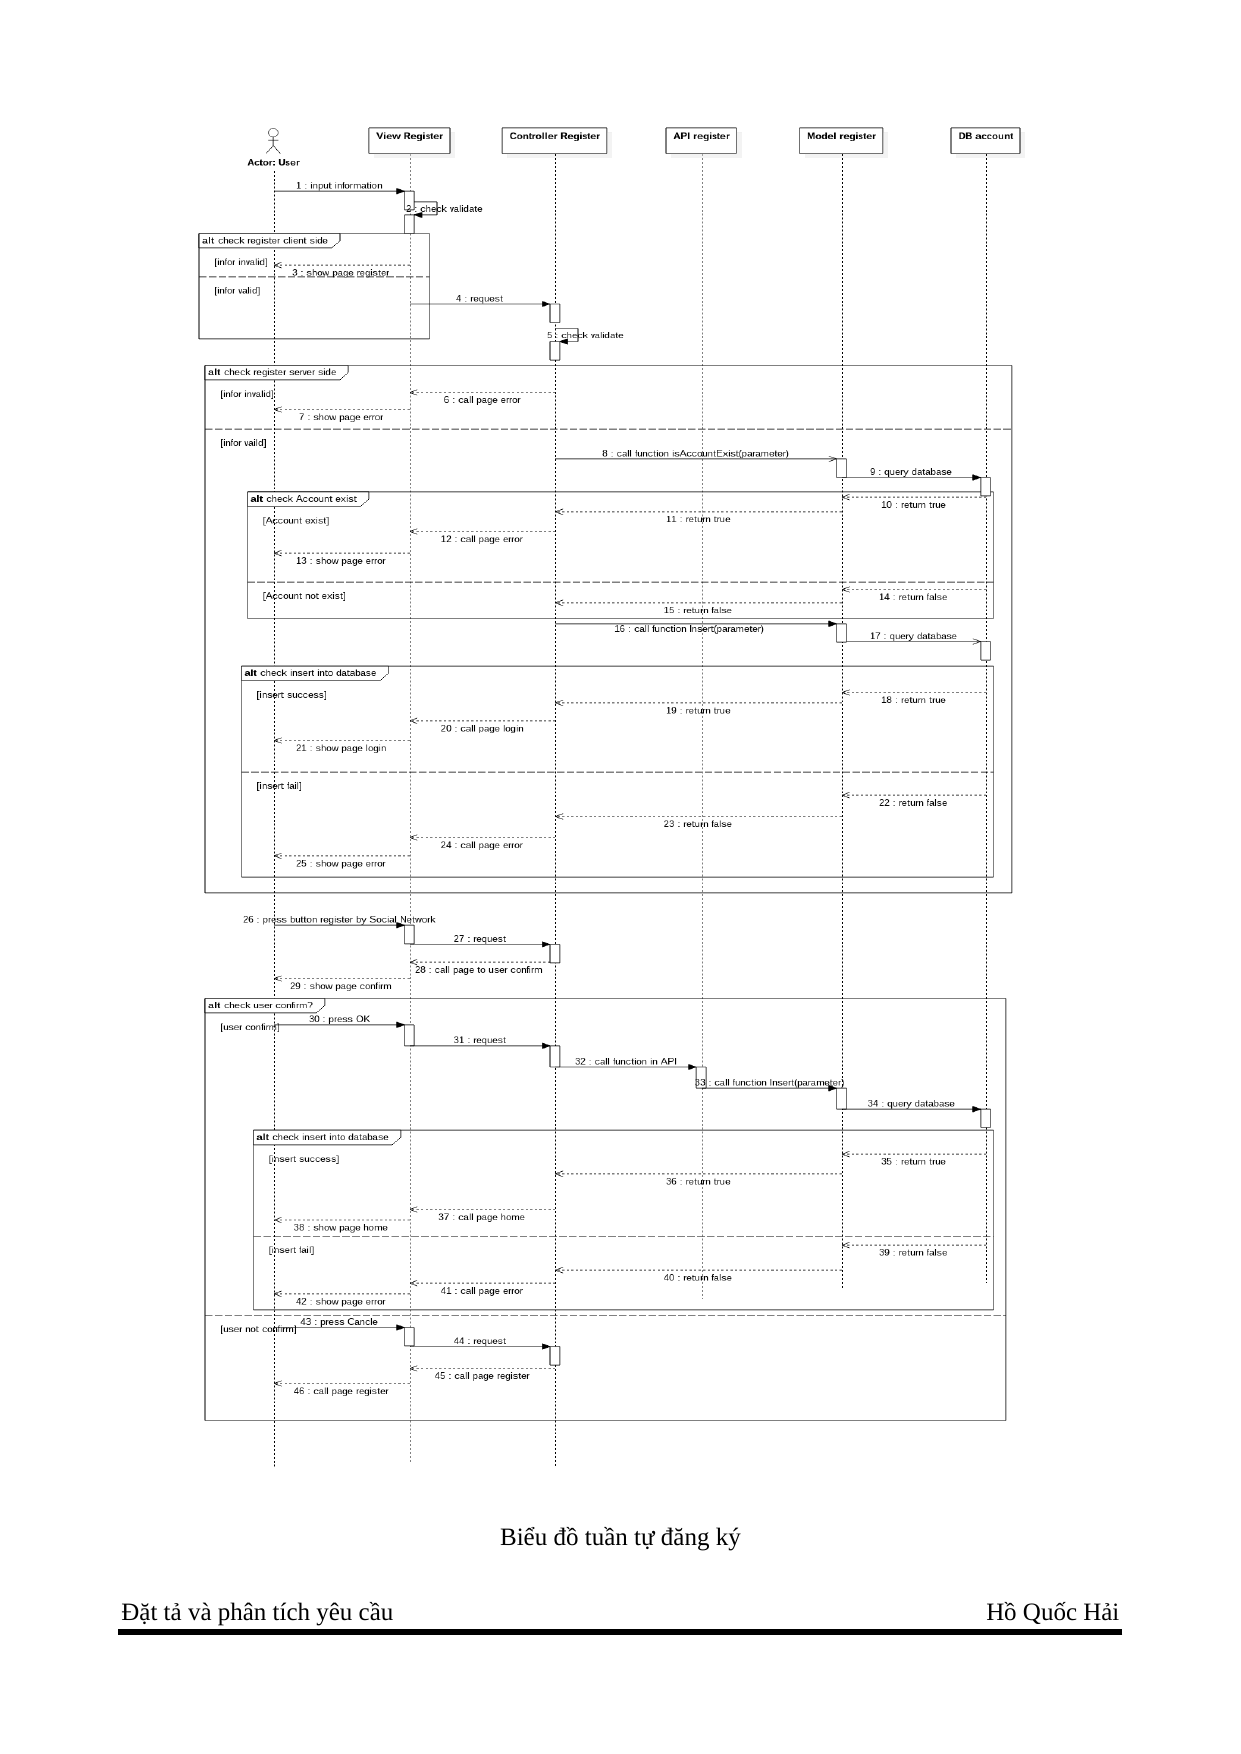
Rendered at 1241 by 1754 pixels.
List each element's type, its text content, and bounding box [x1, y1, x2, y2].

list Biểu đồ tuần tự đăng ký [121, 1522, 1119, 1551]
picture [191, 121, 1050, 1494]
